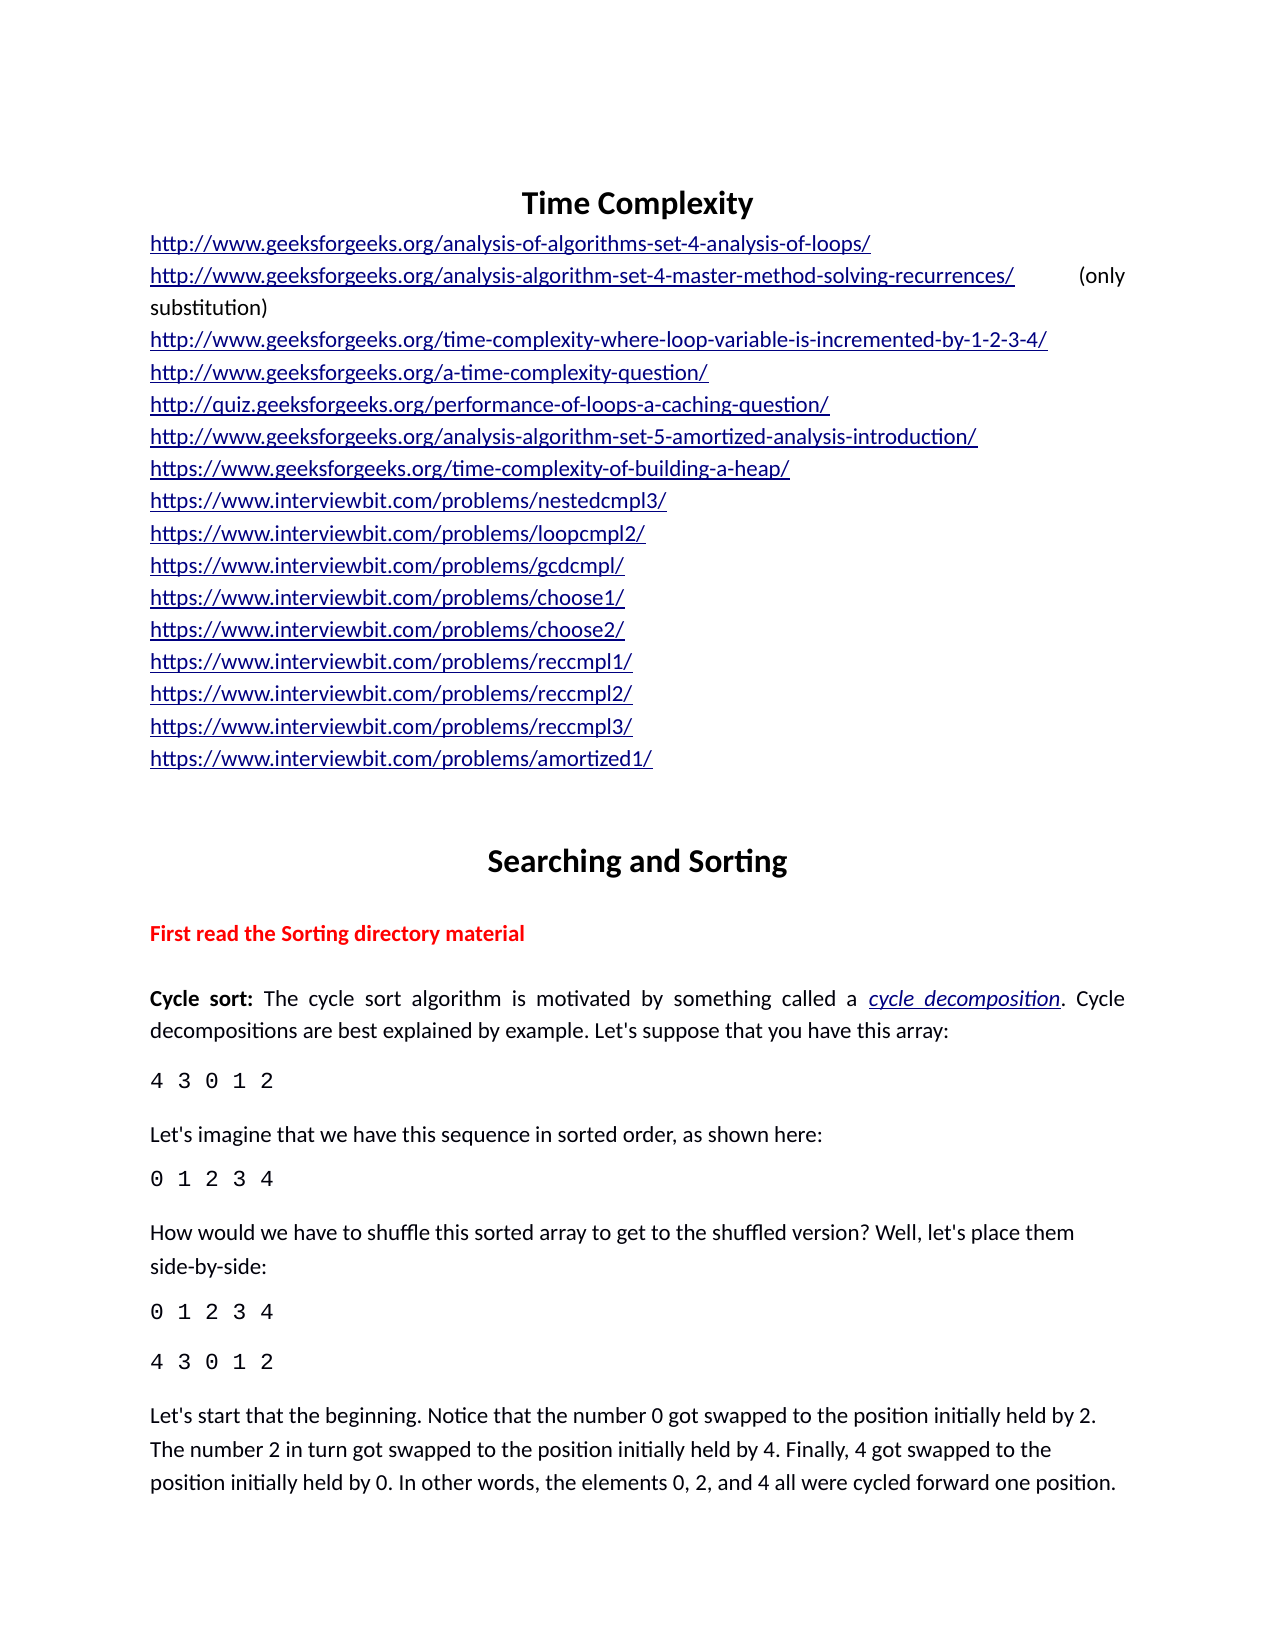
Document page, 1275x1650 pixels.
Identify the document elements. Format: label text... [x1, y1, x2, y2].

list https://www.interviewbit.com/problems/reccmpl2/ [150, 679, 1125, 708]
list https://www.interviewbit.com/problems/loopcmpl2/ [150, 519, 1125, 547]
list First read the Sorting directory material [150, 919, 1125, 947]
list https://www.interviewbit.com/problems/amortized1/ [150, 744, 1125, 772]
text Let's imagine that we have this sequence in sorted order, as shown here: [150, 1120, 1125, 1148]
list Time Complexity [150, 182, 1125, 223]
list https://www.interviewbit.com/problems/nestedcmpl3/ [150, 486, 1125, 514]
text 0 1 2 3 4 [150, 1168, 1125, 1194]
list http://www.geeksforgeeks.org/analysis-of-algorithms-set-4-analysis-of-loops/ [150, 229, 1125, 257]
list https://www.interviewbit.com/problems/gcdcmpl/ [150, 551, 1125, 579]
list http://quiz.geeksforgeeks.org/performance-of-loops-a-caching-question/ [150, 390, 1125, 418]
list http://www.geeksforgeeks.org/analysis-algorithm-set-4-master-method-solving-recurrences/ (only substitution) [150, 261, 1125, 321]
list https://www.interviewbit.com/problems/choose1/ [150, 583, 1125, 611]
list http://www.geeksforgeeks.org/a-time-complexity-question/ [150, 358, 1125, 386]
list http://www.geeksforgeeks.org/analysis-algorithm-set-5-amortized-analysis-introduction/ [150, 422, 1125, 450]
text 4 3 0 1 2 [150, 1069, 1125, 1095]
list https://www.interviewbit.com/problems/reccmpl3/ [150, 712, 1125, 740]
list https://www.interviewbit.com/problems/choose2/ [150, 615, 1125, 643]
text Let's start that the beginning. Notice that the number 0 got swapped to the position initially held by 2. The number 2 in turn got swapped to the position initially held by 4. Finally, 4 got swapped to the position initially held by 0. In other words, the elements 0, 2, and 4 all were cycled forward one position. [150, 1401, 1125, 1496]
list Cycle sort: The cycle sort algorithm is motivated by something called a cycle decomposition. Cycle decompositions are best explained by example. Let's suppose that you have this array: [150, 984, 1125, 1044]
list http://www.geeksforgeeks.org/time-complexity-where-loop-variable-is-incremented-by-1-2-3-4/ [150, 326, 1125, 353]
text 0 1 2 3 4 [150, 1300, 1125, 1326]
list Searching and Sorting [150, 841, 1125, 881]
list https://www.interviewbit.com/problems/reccmpl1/ [150, 647, 1125, 675]
text 4 3 0 1 2 [150, 1351, 1125, 1377]
text How would we have to shuffle this sorted array to get to the shuffled version? Well, let's place them side-by-side: [150, 1218, 1125, 1280]
list https://www.geeksforgeeks.org/time-complexity-of-building-a-heap/ [150, 454, 1125, 482]
